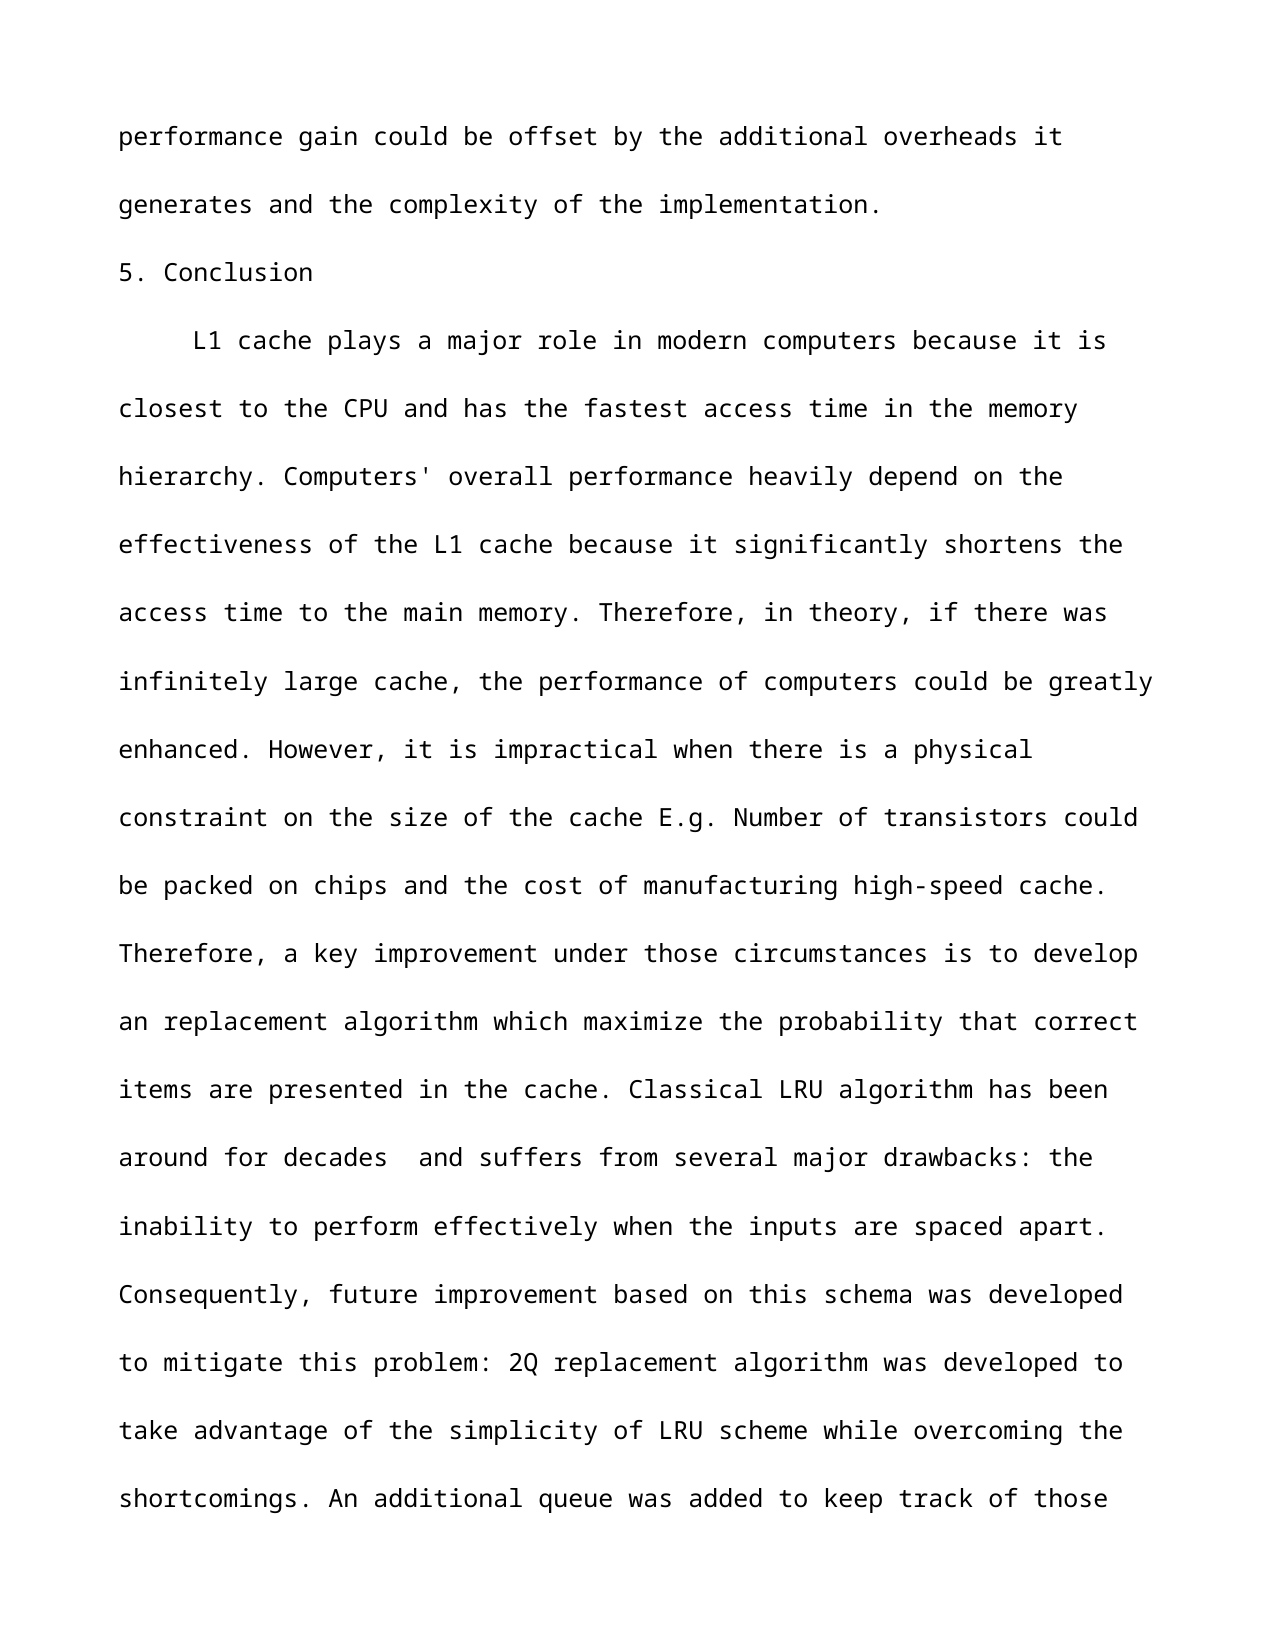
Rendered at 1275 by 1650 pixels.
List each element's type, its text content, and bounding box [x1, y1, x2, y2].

text performance gain could be offset by the additional overheads it generates and the complexity of the implementation. [118, 118, 1157, 220]
text 5. Conclusion [118, 254, 1157, 288]
text L1 cache plays a major role in modern computers because it is closest to the CPU and has the fastest access time in the memory hierarchy. Computers' overall performance heavily depend on the effectiveness of the L1 cache because it significantly shortens the access time to the main memory. Therefore, in theory, if there was infinitely large cache, the performance of computers could be greatly enhanced. However, it is impractical when there is a physical constraint on the size of the cache E.g. Number of transistors could be packed on chips and the cost of manufacturing high-speed cache. Therefore, a key improvement under those circumstances is to develop an replacement algorithm which maximize the probability that correct items are presented in the cache. Classical LRU algorithm has been around for decades and suffers from several major drawbacks: the inability to perform effectively when the inputs are spaced apart. Consequently, future improvement based on this schema was developed to mitigate this problem: 2Q replacement algorithm was developed to take advantage of the simplicity of LRU scheme while overcoming the shortcomings. An additional queue was added to keep track of those [118, 322, 1157, 1515]
